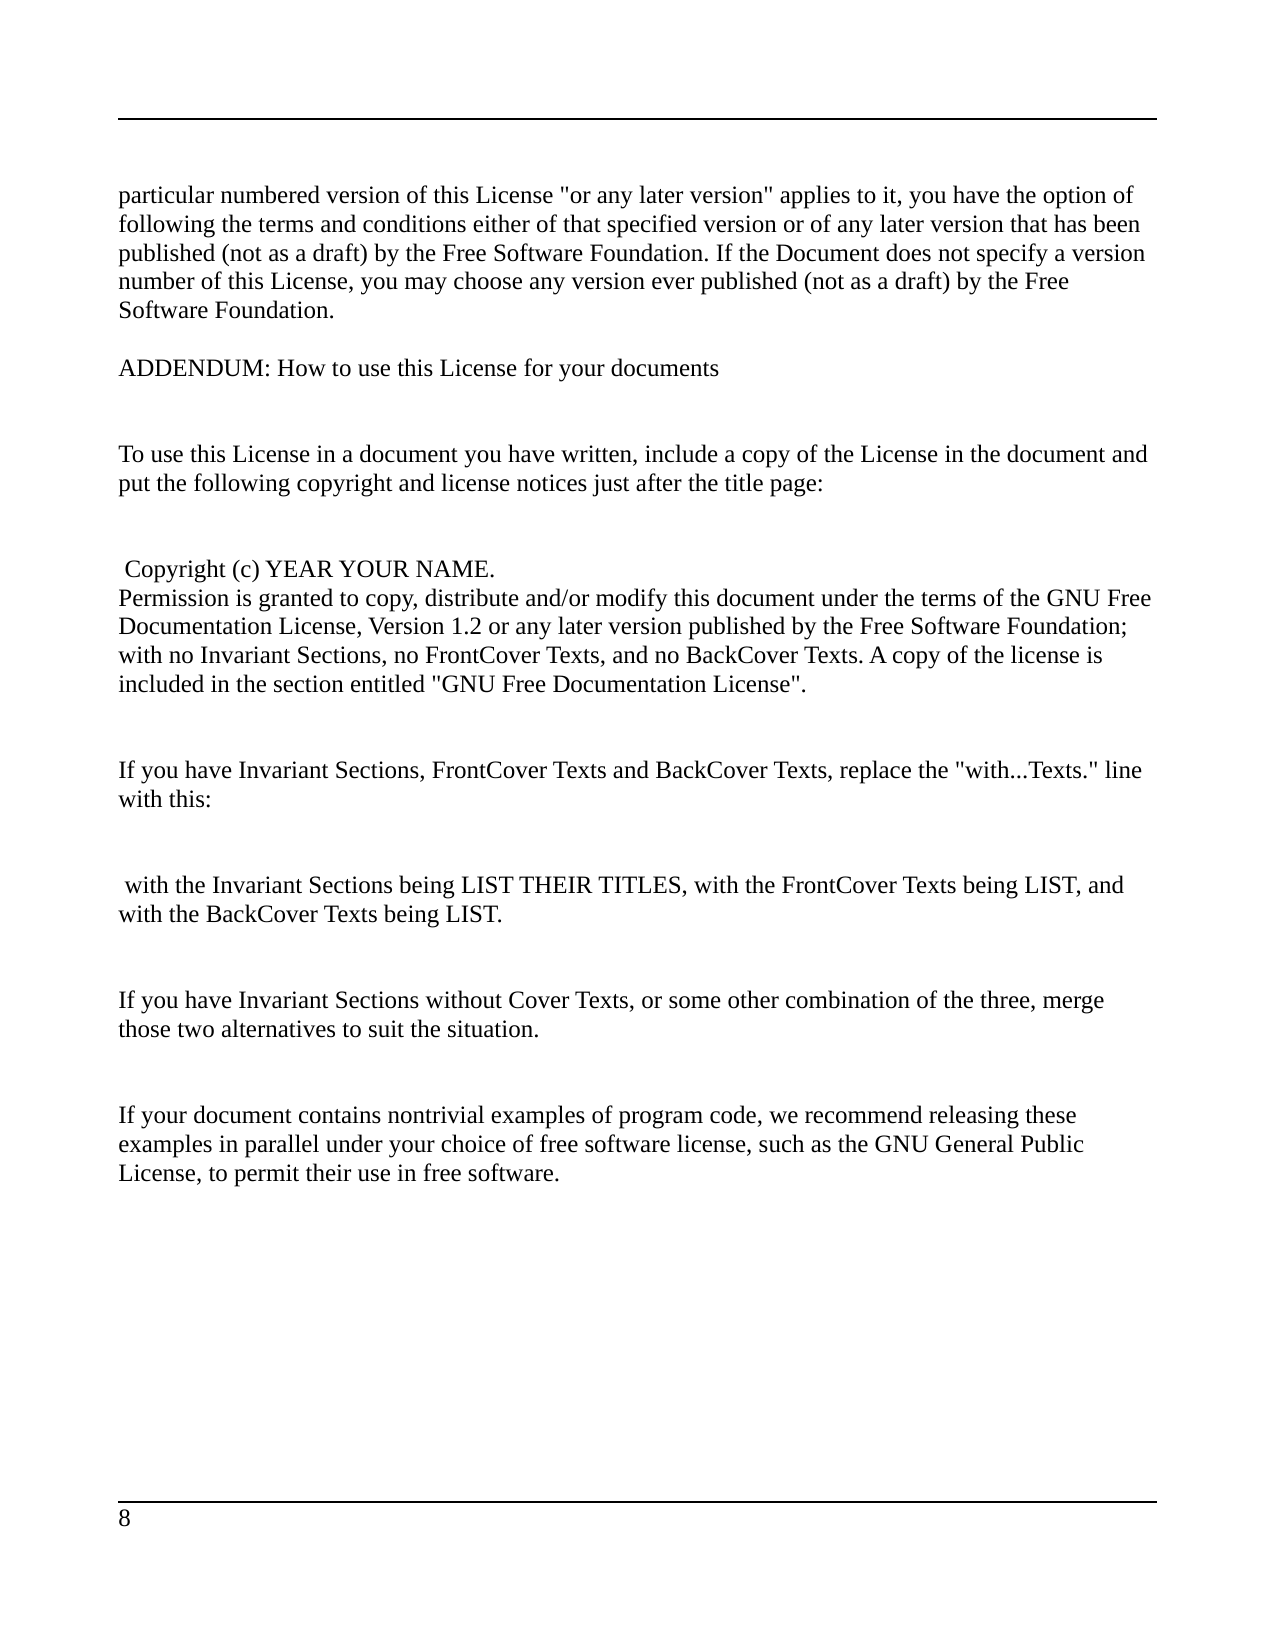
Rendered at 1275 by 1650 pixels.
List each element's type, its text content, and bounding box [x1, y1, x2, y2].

text To use this License in a document you have written, include a copy of the License in the document and put the following copyright and license notices just after the title page: [118, 439, 1157, 496]
text If you have Invariant Sections, FrontCover Texts and BackCover Texts, replace the "with...Texts." line with this: [118, 755, 1157, 813]
text Copyright (c) YEAR YOUR NAME. [118, 554, 1157, 583]
text with the Invariant Sections being LIST THEIR TITLES, with the FrontCover Texts being LIST, and with the BackCover Texts being LIST. [118, 870, 1157, 928]
text ADDENDUM: How to use this License for your documents [118, 353, 1157, 381]
text If your document contains nontrivial examples of program code, we recommend releasing these examples in parallel under your choice of free software license, such as the GNU General Public License, to permit their use in free software. [118, 1100, 1157, 1186]
text If you have Invariant Sections without Cover Texts, or some other combination of the three, merge those two alternatives to suit the situation. [118, 985, 1157, 1043]
text Permission is granted to copy, distribute and/or modify this document under the terms of the GNU Free Documentation License, Version 1.2 or any later version published by the Free Software Foundation; with no Invariant Sections, no FrontCover Texts, and no BackCover Texts. A copy of the license is included in the section entitled "GNU Free Documentation License". [118, 583, 1157, 698]
text particular numbered version of this License "or any later version" applies to it, you have the option of following the terms and conditions either of that specified version or of any later version that has been published (not as a draft) by the Free Software Foundation. If the Document does not specify a version number of this License, you may choose any version ever published (not as a draft) by the Free Software Foundation. [118, 180, 1157, 324]
